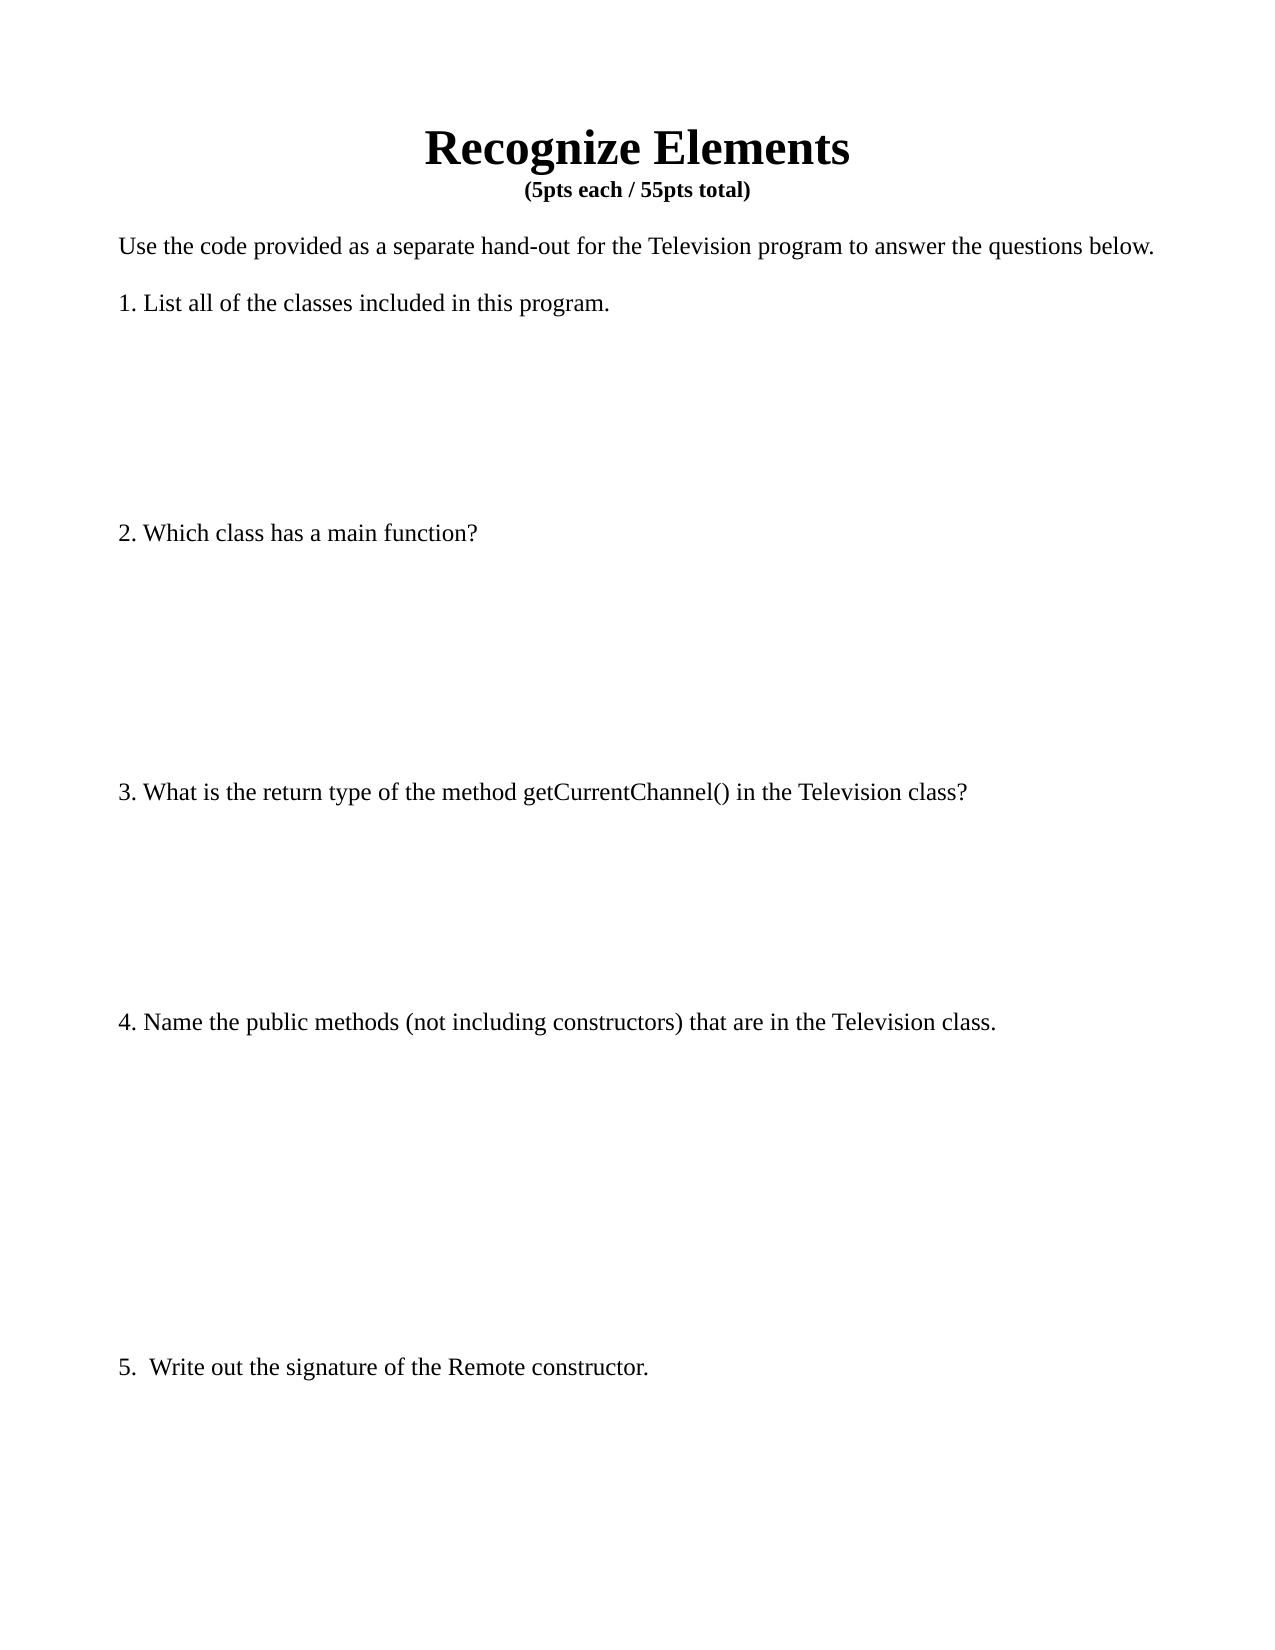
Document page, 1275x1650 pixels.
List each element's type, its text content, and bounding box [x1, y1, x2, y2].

text 3. What is the return type of the method getCurrentChannel() in the Television class? [118, 777, 1157, 806]
text 1. List all of the classes included in this program. [118, 288, 1157, 317]
text 2. Which class has a main function? [118, 518, 1157, 547]
text (5pts each / 55pts total) [118, 176, 1157, 202]
text 4. Name the public methods (not including constructors) that are in the Television class. [118, 1007, 1157, 1036]
text 5. Write out the signature of the Remote constructor. [118, 1352, 1157, 1381]
text Recognize Elements [118, 118, 1157, 176]
text Use the code provided as a separate hand-out for the Television program to answer the questions below. [118, 231, 1157, 259]
